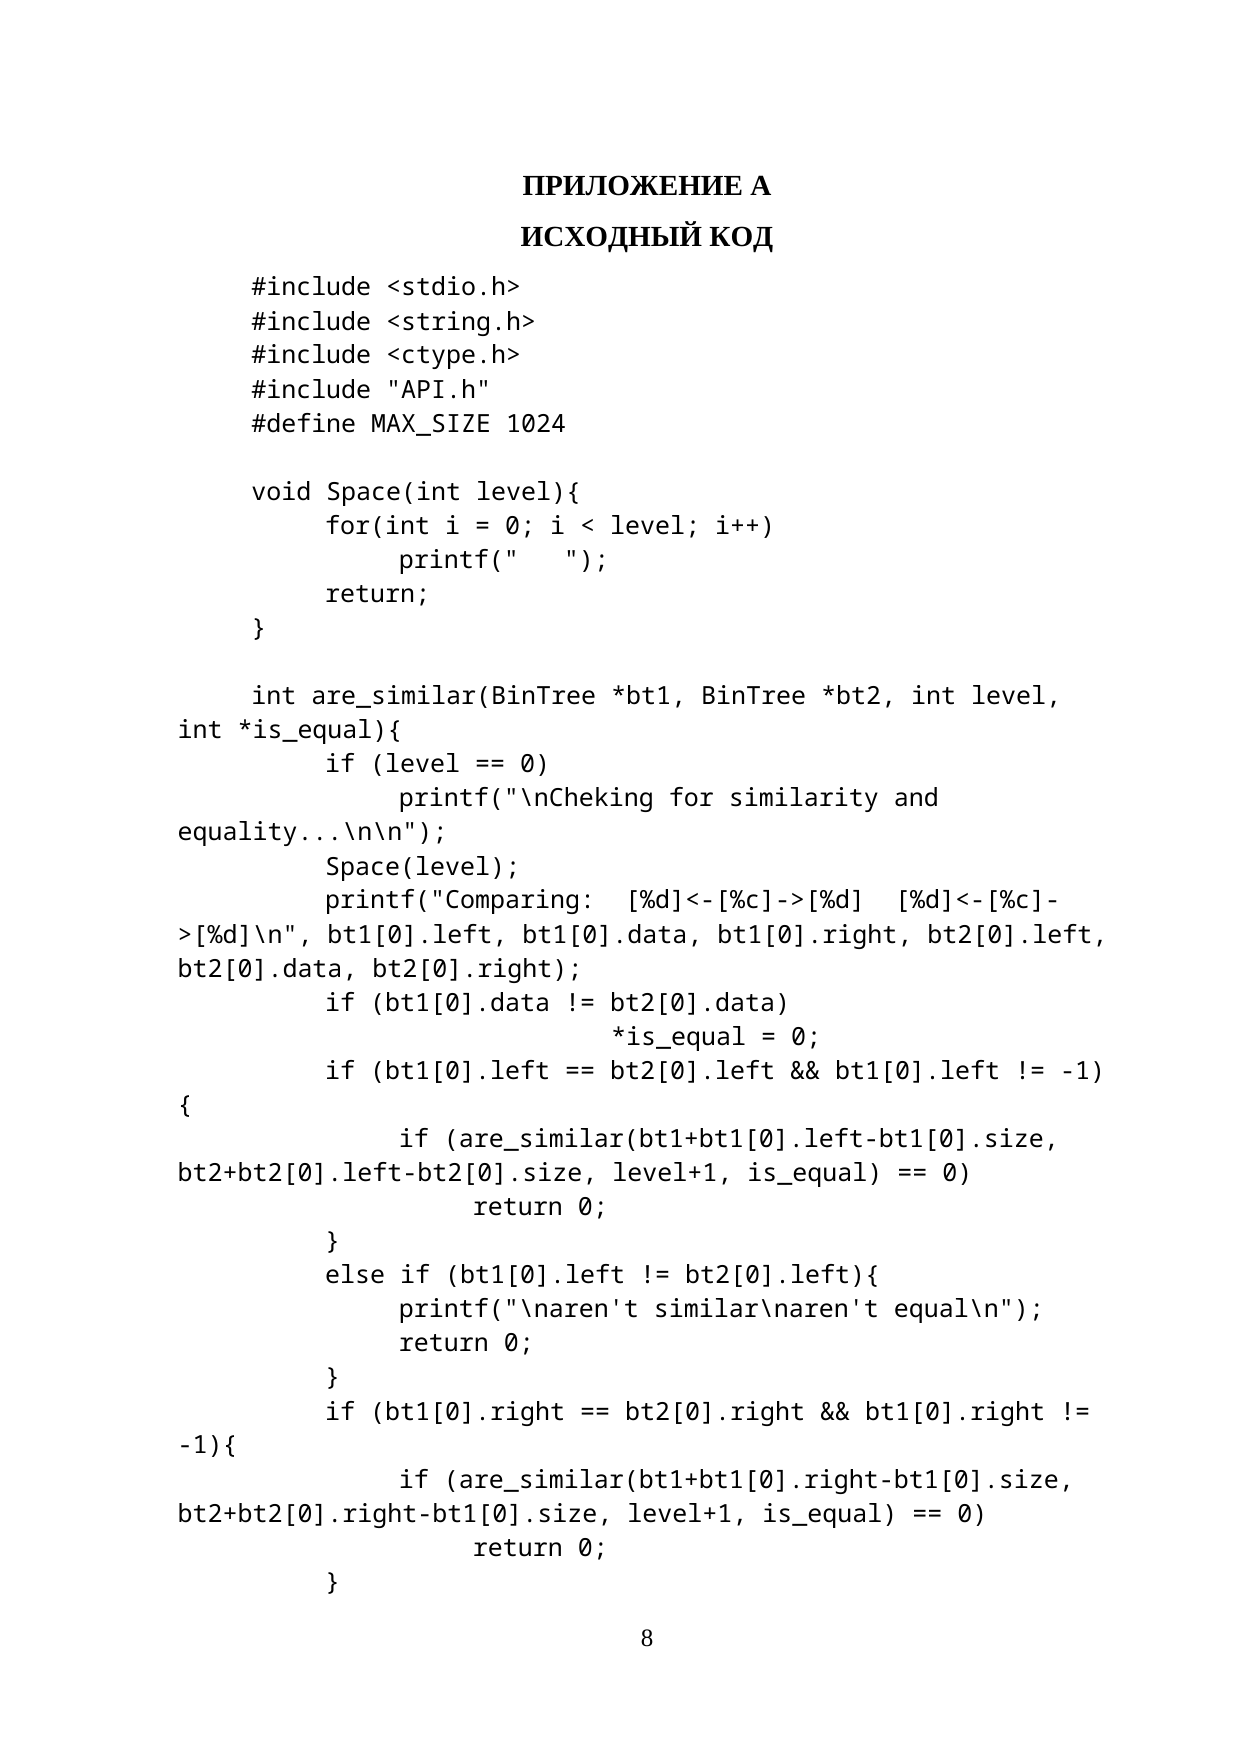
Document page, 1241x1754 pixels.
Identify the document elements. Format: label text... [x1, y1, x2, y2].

text #include <stdio.h> [177, 269, 1116, 303]
text #include <ctype.h> [177, 337, 1116, 371]
text *is_equal = 0; [177, 1018, 1116, 1052]
text void Space(int level){ [177, 473, 1116, 507]
text for(int i = 0; i < level; i++) [177, 507, 1116, 542]
text } [177, 1359, 1116, 1393]
text printf("\nCheking for similarity and equality...\n\n"); [177, 780, 1116, 848]
text return 0; [177, 1325, 1116, 1359]
text Space(level); [177, 848, 1116, 882]
text #include <string.h> [177, 303, 1116, 337]
text if (bt1[0].data != bt2[0].data) [177, 984, 1116, 1018]
text printf("\naren't similar\naren't equal\n"); [177, 1291, 1116, 1325]
text int are_similar(BinTree *bt1, BinTree *bt2, int level, int *is_equal){ [177, 678, 1116, 746]
text printf(" "); [177, 542, 1116, 576]
text if (are_similar(bt1+bt1[0].right-bt1[0].size, bt2+bt2[0].right-bt1[0].size, level+1, is_equal) == 0) [177, 1461, 1116, 1529]
text #include "API.h" [177, 371, 1116, 405]
text if (level == 0) [177, 746, 1116, 780]
text if (bt1[0].left == bt2[0].left && bt1[0].left != -1){ [177, 1052, 1116, 1121]
text } [177, 1563, 1116, 1597]
text return 0; [177, 1529, 1116, 1563]
text } [177, 610, 1116, 644]
text #define MAX_SIZE 1024 [177, 405, 1116, 439]
text else if (bt1[0].left != bt2[0].left){ [177, 1257, 1116, 1291]
text if (are_similar(bt1+bt1[0].left-bt1[0].size, bt2+bt2[0].left-bt2[0].size, level+1, is_equal) == 0) [177, 1121, 1116, 1189]
text ПРИЛОЖЕНИЕ А [177, 168, 1116, 202]
text ИСХОДНЫЙ КОД [177, 219, 1116, 252]
text } [177, 1223, 1116, 1257]
text printf("Comparing: [%d]<-[%c]->[%d] [%d]<-[%c]->[%d]\n", bt1[0].left, bt1[0].data, bt1[0].right, bt2[0].left, bt2[0].data, bt2[0].right); [177, 882, 1116, 984]
text return 0; [177, 1189, 1116, 1223]
text if (bt1[0].right == bt2[0].right && bt1[0].right != -1){ [177, 1393, 1116, 1461]
text return; [177, 576, 1116, 610]
